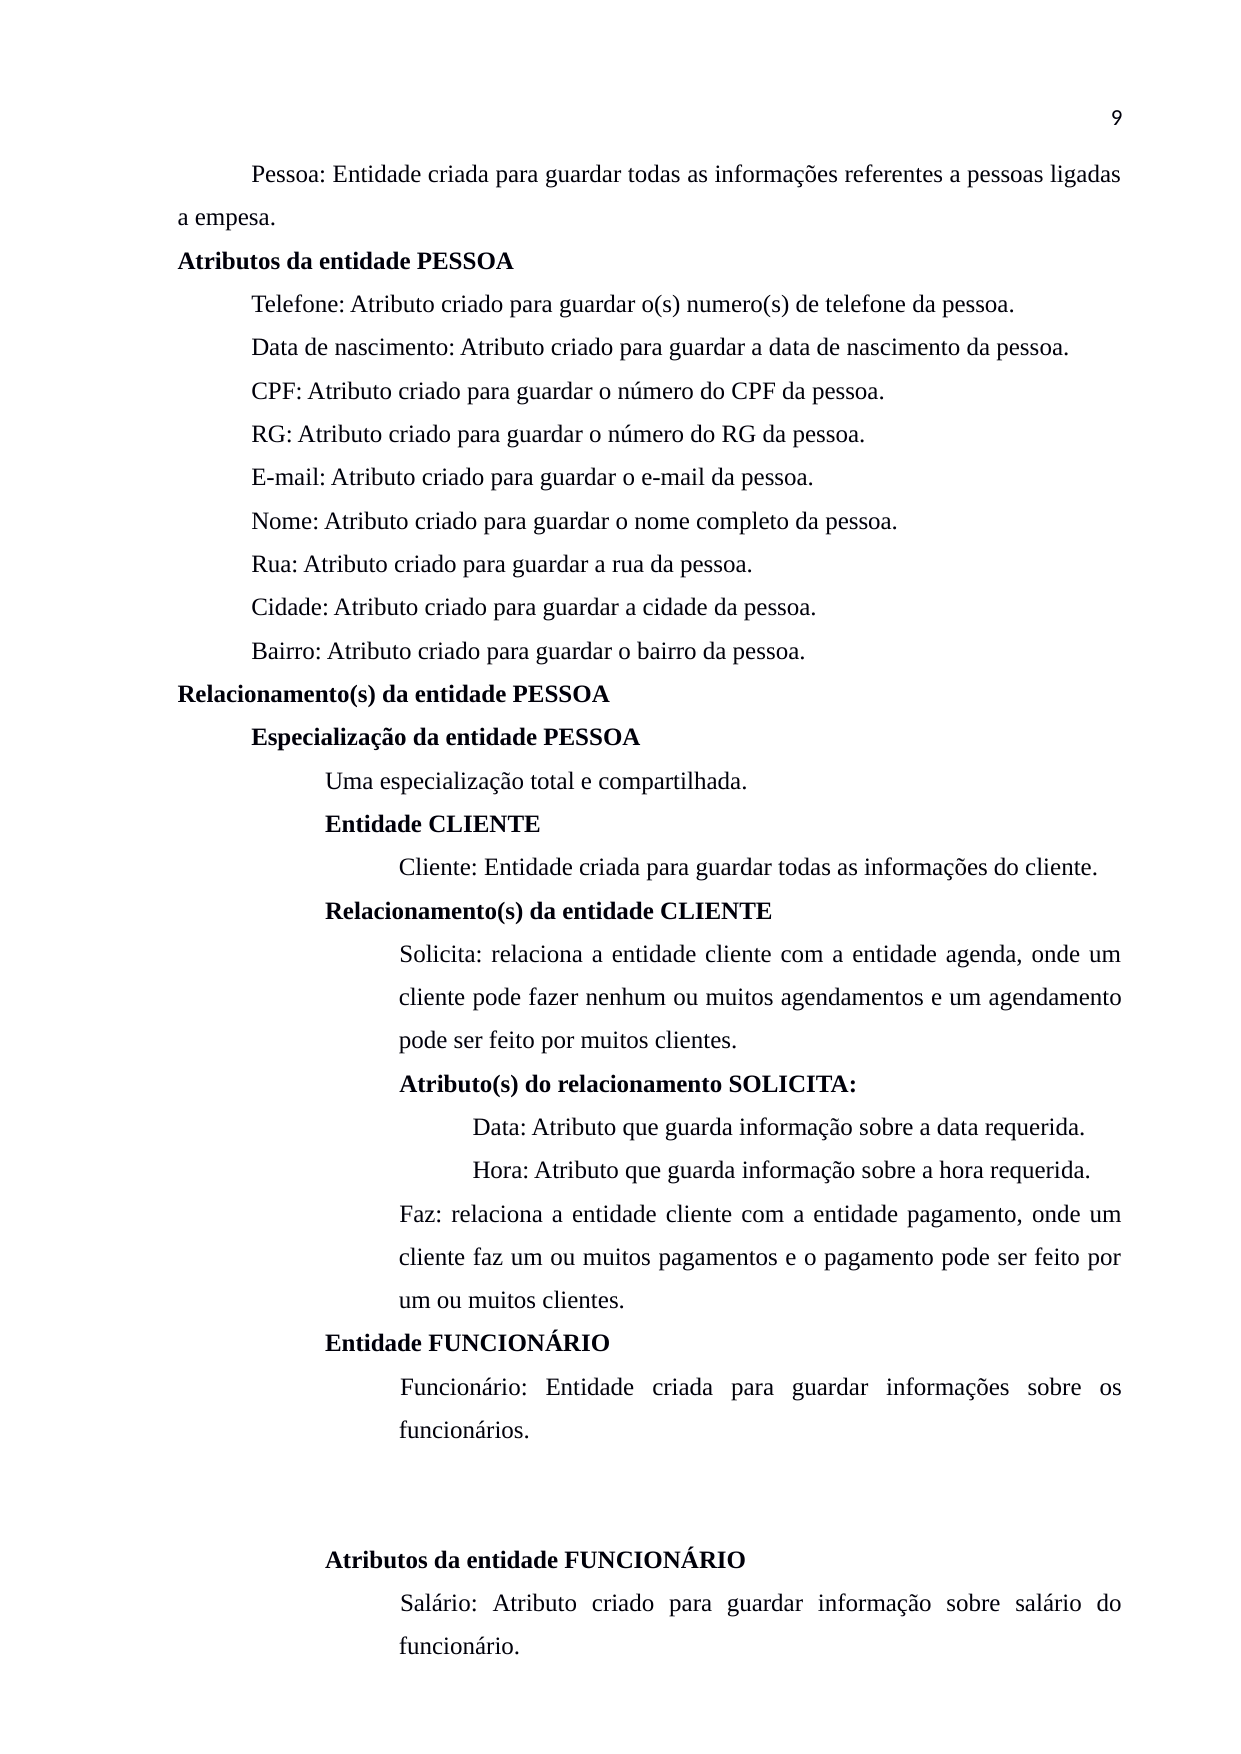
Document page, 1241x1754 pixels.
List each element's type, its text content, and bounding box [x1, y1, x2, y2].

text Cliente: Entidade criada para guardar todas as informações do cliente. [177, 852, 1122, 881]
text Entidade FUNCIONÁRIO [251, 1328, 1122, 1357]
text Telefone: Atributo criado para guardar o(s) numero(s) de telefone da pessoa. [177, 289, 1122, 318]
text Entidade CLIENTE [251, 809, 1122, 838]
text Atributos da entidade PESSOA [177, 246, 1122, 274]
text Pessoa: Entidade criada para guardar todas as informações referentes a pessoas ligadas a empesa. [177, 159, 1122, 231]
text Relacionamento(s) da entidade CLIENTE [177, 896, 1122, 924]
text Uma especialização total e compartilhada. [177, 766, 1122, 794]
text CPF: Atributo criado para guardar o número do CPF da pessoa. [177, 376, 1122, 404]
text Atributo(s) do relacionamento SOLICITA: [398, 1069, 1122, 1097]
text Bairro: Atributo criado para guardar o bairro da pessoa. [177, 636, 1122, 664]
text Solicita: relaciona a entidade cliente com a entidade agenda, onde um cliente pode fazer nenhum ou muitos agendamentos e um agendamento pode ser feito por muitos clientes. [398, 939, 1122, 1054]
text Especialização da entidade PESSOA [177, 722, 1122, 751]
text Atributos da entidade FUNCIONÁRIO [251, 1545, 1122, 1573]
text Funcionário: Entidade criada para guardar informações sobre os funcionários. [398, 1372, 1122, 1443]
text Hora: Atributo que guarda informação sobre a hora requerida. [472, 1155, 1122, 1184]
text Data: Atributo que guarda informação sobre a data requerida. [472, 1112, 1122, 1141]
text E-mail: Atributo criado para guardar o e-mail da pessoa. [177, 462, 1122, 491]
text Relacionamento(s) da entidade PESSOA [177, 679, 1122, 708]
text Nome: Atributo criado para guardar o nome completo da pessoa. [177, 506, 1122, 534]
text Salário: Atributo criado para guardar informação sobre salário do funcionário. [398, 1588, 1122, 1660]
text Data de nascimento: Atributo criado para guardar a data de nascimento da pessoa. [177, 332, 1122, 361]
text Faz: relaciona a entidade cliente com a entidade pagamento, onde um cliente faz um ou muitos pagamentos e o pagamento pode ser feito por um ou muitos clientes. [398, 1199, 1122, 1314]
text RG: Atributo criado para guardar o número do RG da pessoa. [177, 419, 1122, 448]
text Cidade: Atributo criado para guardar a cidade da pessoa. [177, 592, 1122, 621]
text Rua: Atributo criado para guardar a rua da pessoa. [177, 549, 1122, 578]
